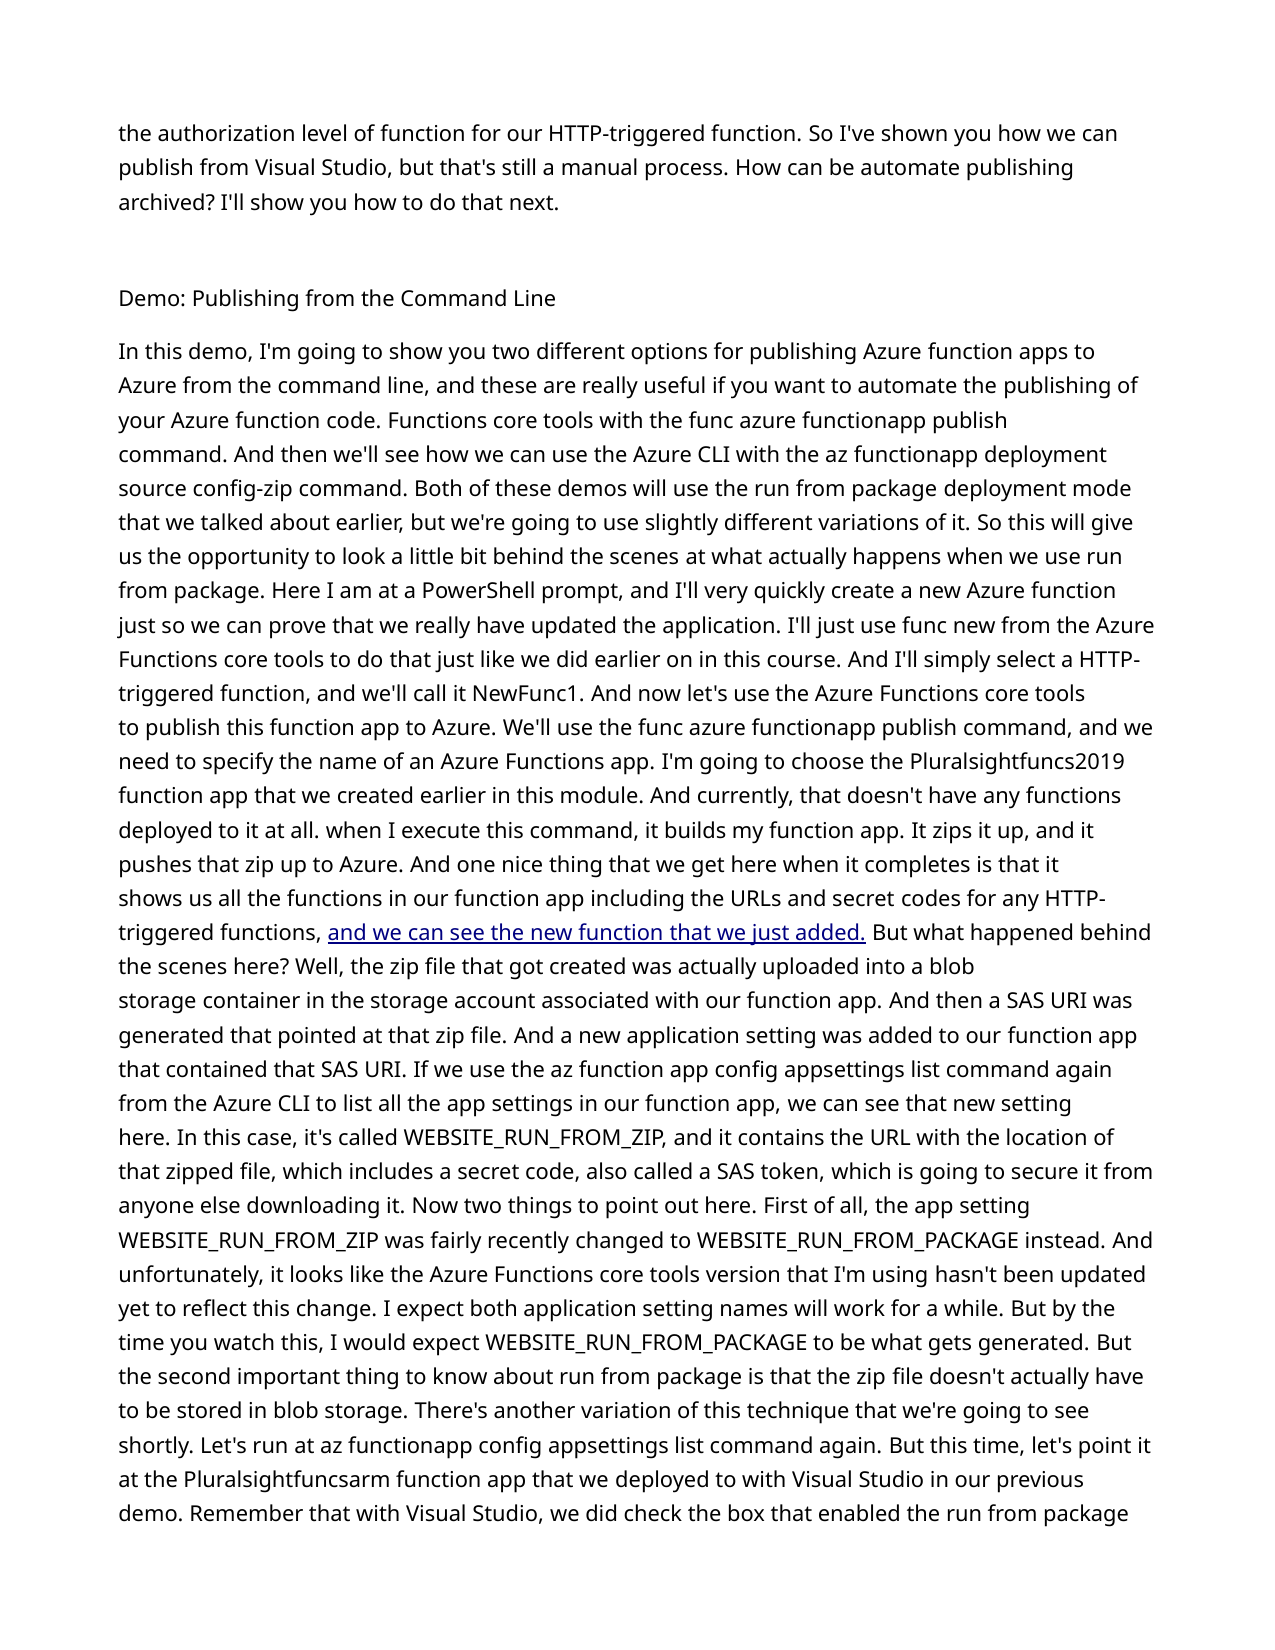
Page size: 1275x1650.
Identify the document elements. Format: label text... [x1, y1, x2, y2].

text In this demo, I'm going to show you two different options for publishing Azure function apps to Azure from the command line, and these are really useful if you want to automate the publishing of your Azure function code. Functions core tools with the func azure functionapp publish command. And then we'll see how we can use the Azure CLI with the az functionapp deployment source config-zip command. Both of these demos will use the run from package deployment mode that we talked about earlier, but we're going to use slightly different variations of it. So this will give us the opportunity to look a little bit behind the scenes at what actually happens when we use run from package. Here I am at a PowerShell prompt, and I'll very quickly create a new Azure function just so we can prove that we really have updated the application. I'll just use func new from the Azure Functions core tools to do that just like we did earlier on in this course. And I'll simply select a HTTP-triggered function, and we'll call it NewFunc1. And now let's use the Azure Functions core tools to publish this function app to Azure. We'll use the func azure functionapp publish command, and we need to specify the name of an Azure Functions app. I'm going to choose the Pluralsightfuncs2019 function app that we created earlier in this module. And currently, that doesn't have any functions deployed to it at all. when I execute this command, it builds my function app. It zips it up, and it pushes that zip up to Azure. And one nice thing that we get here when it completes is that it shows us all the functions in our function app including the URLs and secret codes for any HTTP- triggered functions, and we can see the new function that we just added. But what happened behind the scenes here? Well, the zip file that got created was actually uploaded into a blob storage container in the storage account associated with our function app. And then a SAS URI was generated that pointed at that zip file. And a new application setting was added to our function app that contained that SAS URI. If we use the az function app config appsettings list command again from the Azure CLI to list all the app settings in our function app, we can see that new setting here. In this case, it's called WEBSITE_RUN_FROM_ZIP, and it contains the URL with the location of that zipped file, which includes a secret code, also called a SAS token, which is going to secure it from anyone else downloading it. Now two things to point out here. First of all, the app setting WEBSITE_RUN_FROM_ZIP was fairly recently changed to WEBSITE_RUN_FROM_PACKAGE instead. And unfortunately, it looks like the Azure Functions core tools version that I'm using hasn't been updated yet to reflect this change. I expect both application setting names will work for a while. But by the time you watch this, I would expect WEBSITE_RUN_FROM_PACKAGE to be what gets generated. But the second important thing to know about run from package is that the zip file doesn't actually have to be stored in blob storage. There's another variation of this technique that we're going to see shortly. Let's run at az functionapp config appsettings list command again. But this time, let's point it at the Pluralsightfuncsarm function app that we deployed to with Visual Studio in our previous demo. Remember that with Visual Studio, we did check the box that enabled the run from package [118, 336, 1157, 1528]
subtitle Demo: Publishing from the Command Line [118, 283, 1157, 313]
text the authorization level of function for our HTTP-triggered function. So I've shown you how we can publish from Visual Studio, but that's still a manual process. How can be automate publishing archived? I'll show you how to do that next. [118, 118, 1157, 216]
